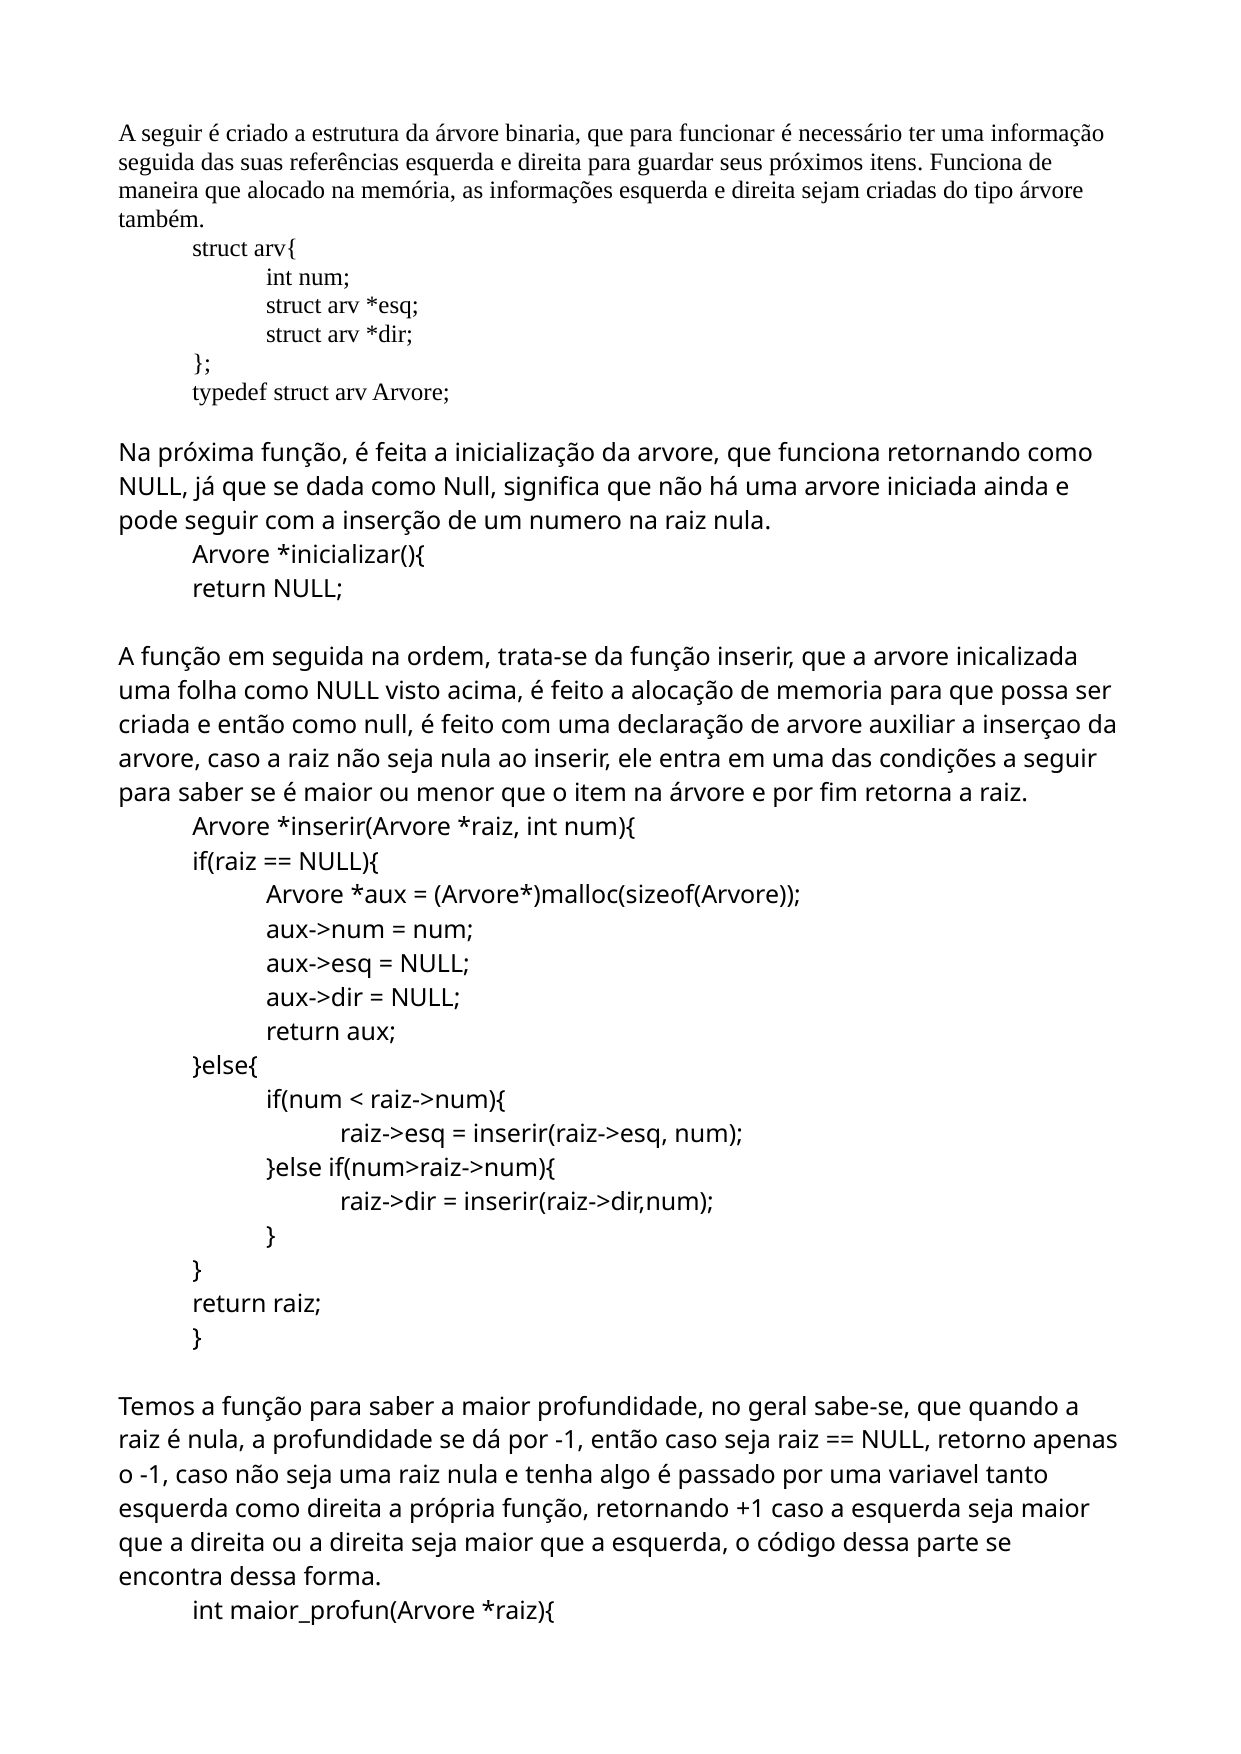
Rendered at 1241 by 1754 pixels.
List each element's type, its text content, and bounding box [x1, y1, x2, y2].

text A função em seguida na ordem, trata-se da função inserir, que a arvore inicalizada uma folha como NULL visto acima, é feito a alocação de memoria para que possa ser criada e então como null, é feito com uma declaração de arvore auxiliar a inserçao da arvore, caso a raiz não seja nula ao inserir, ele entra em uma das condições a seguir para saber se é maior ou menor que o item na árvore e por fim retorna a raiz. [118, 639, 1122, 809]
text aux->dir = NULL; [118, 979, 1122, 1013]
text } [118, 1218, 1122, 1252]
text aux->esq = NULL; [118, 945, 1122, 979]
text Arvore *aux = (Arvore*)malloc(sizeof(Arvore)); [118, 877, 1122, 911]
text Arvore *inserir(Arvore *raiz, int num){ [118, 809, 1122, 843]
text }else if(num>raiz->num){ [118, 1150, 1122, 1184]
text int num; [118, 262, 1122, 291]
text } [118, 1320, 1122, 1354]
text Temos a função para saber a maior profundidade, no geral sabe-se, que quando a raiz é nula, a profundidade se dá por -1, então caso seja raiz == NULL, retorno apenas o -1, caso não seja uma raiz nula e tenha algo é passado por uma variavel tanto esquerda como direita a própria função, retornando +1 caso a esquerda seja maior que a direita ou a direita seja maior que a esquerda, o código dessa parte se encontra dessa forma. [118, 1388, 1122, 1592]
text struct arv *esq; [118, 291, 1122, 319]
text return aux; [118, 1013, 1122, 1047]
text int maior_profun(Arvore *raiz){ [118, 1592, 1122, 1627]
text }; [118, 348, 1122, 377]
text if(num < raiz->num){ [118, 1082, 1122, 1116]
text typedef struct arv Arvore; [118, 377, 1122, 406]
text struct arv{ [118, 233, 1122, 262]
text A seguir é criado a estrutura da árvore binaria, que para funcionar é necessário ter uma informação seguida das suas referências esquerda e direita para guardar seus próximos itens. Funciona de maneira que alocado na memória, as informações esquerda e direita sejam criadas do tipo árvore também. [118, 118, 1122, 233]
text raiz->dir = inserir(raiz->dir,num); [118, 1184, 1122, 1218]
text struct arv *dir; [118, 319, 1122, 348]
text }else{ [118, 1047, 1122, 1082]
text return raiz; [118, 1286, 1122, 1320]
text aux->num = num; [118, 911, 1122, 945]
text raiz->esq = inserir(raiz->esq, num); [118, 1116, 1122, 1150]
text if(raiz == NULL){ [118, 843, 1122, 877]
text Na próxima função, é feita a inicialização da arvore, que funciona retornando como NULL, já que se dada como Null, significa que não há uma arvore iniciada ainda e pode seguir com a inserção de um numero na raiz nula. [118, 434, 1122, 537]
text return NULL; [118, 571, 1122, 605]
text Arvore *inicializar(){ [118, 537, 1122, 571]
text } [118, 1252, 1122, 1286]
